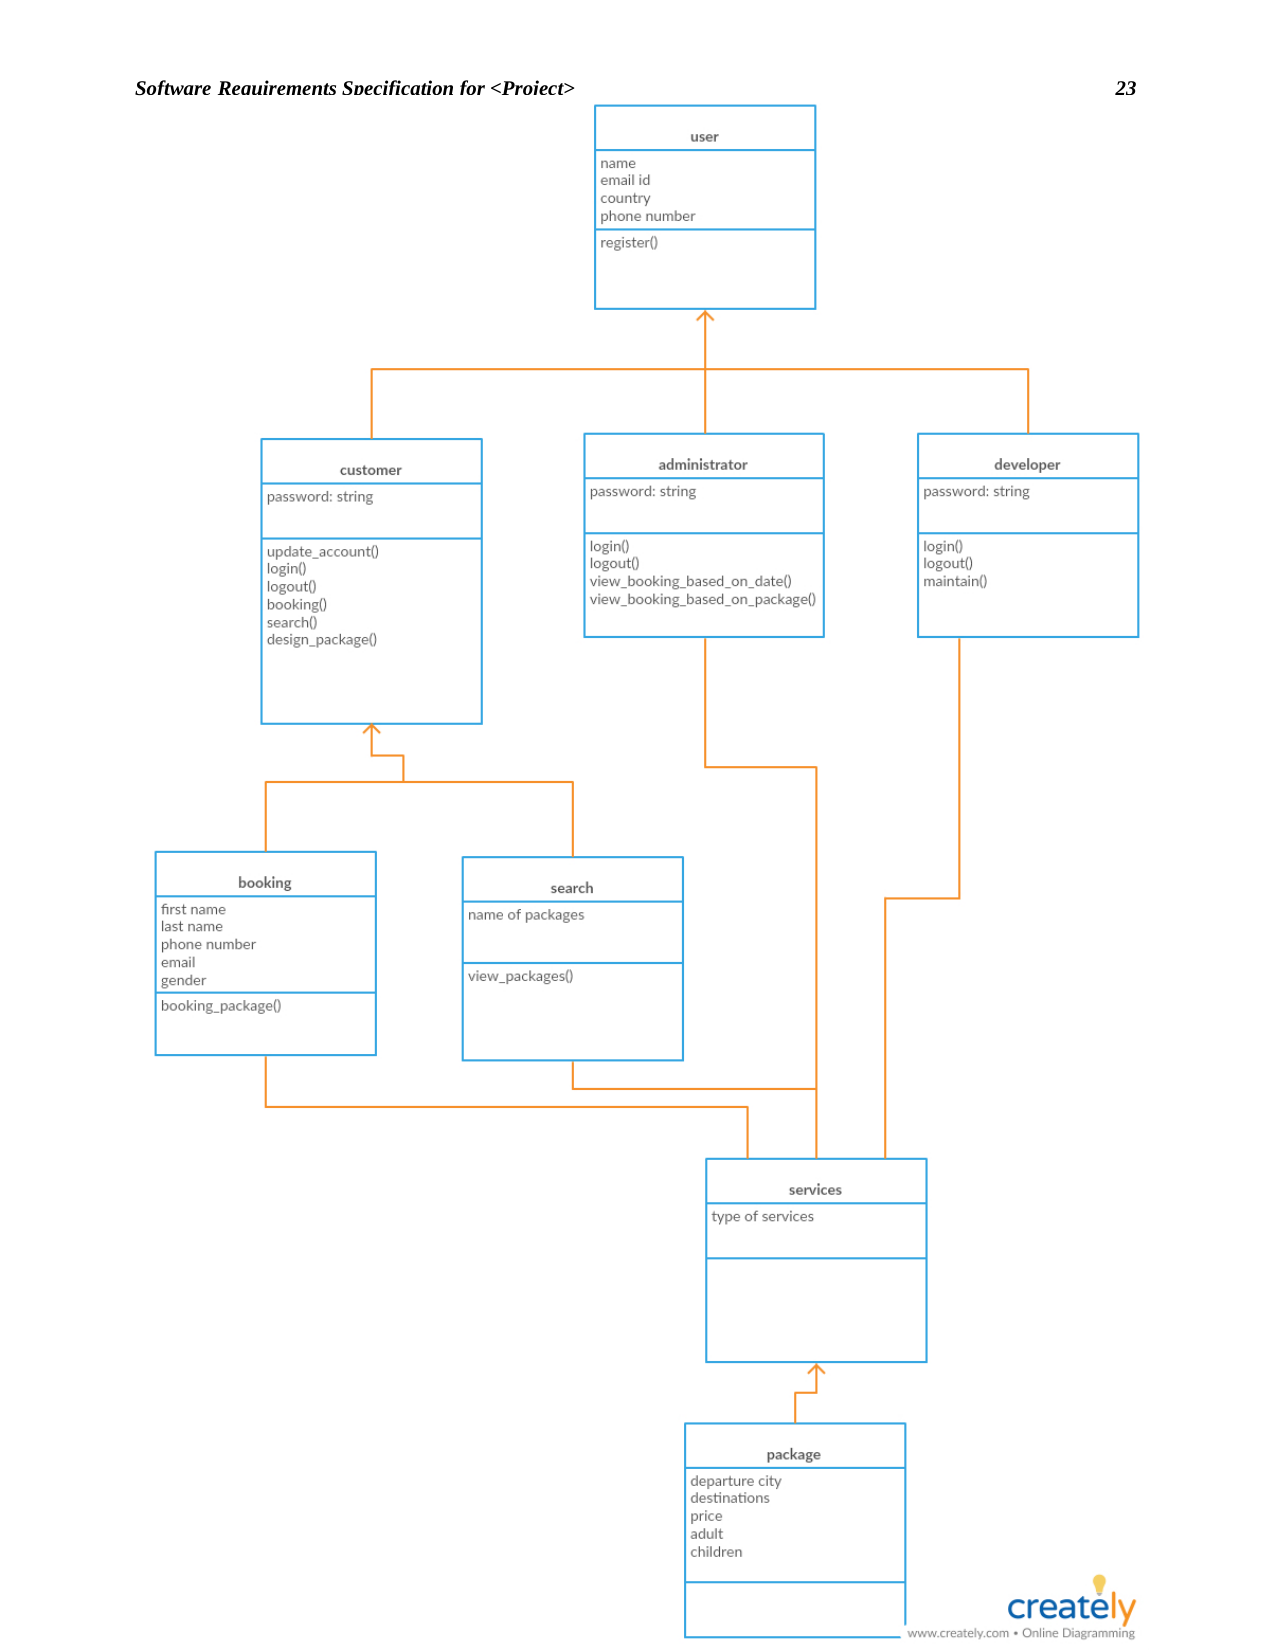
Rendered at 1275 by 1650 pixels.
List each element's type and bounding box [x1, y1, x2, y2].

picture [144, 95, 1150, 1650]
